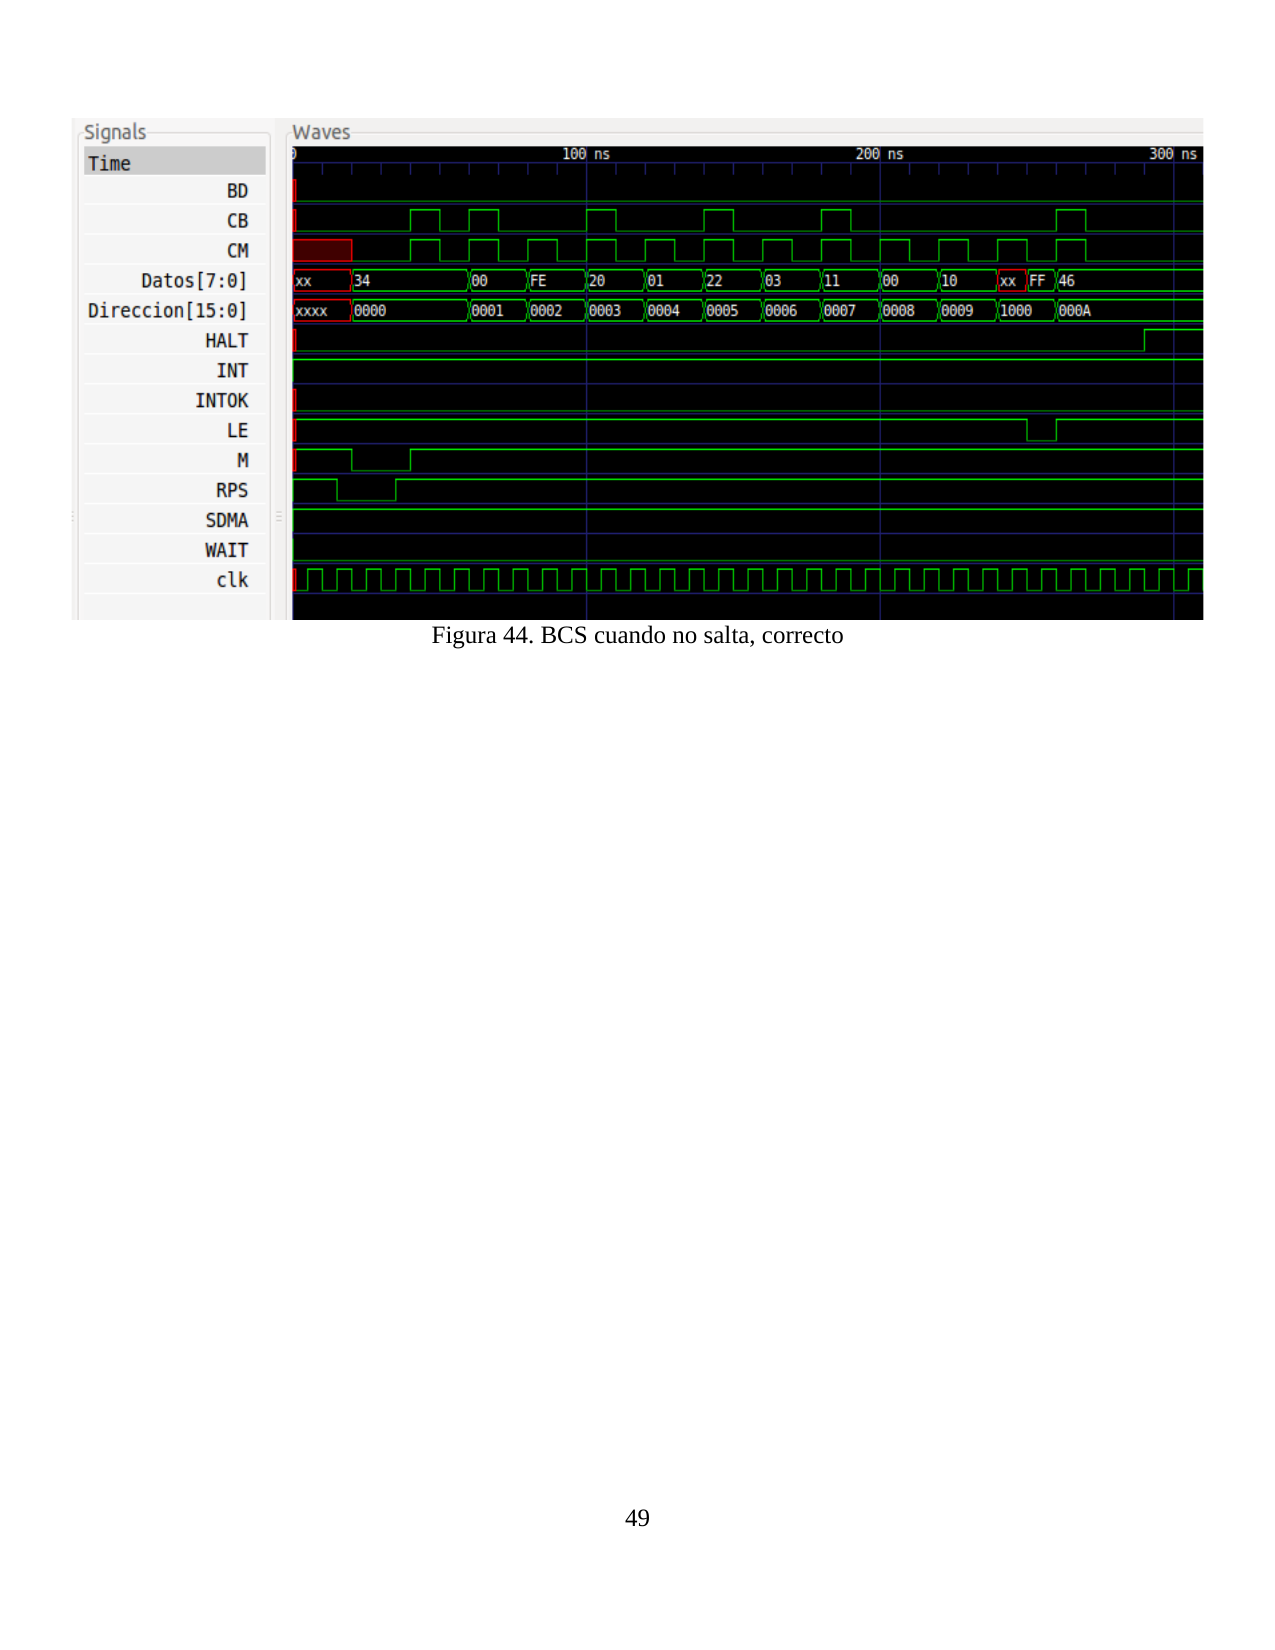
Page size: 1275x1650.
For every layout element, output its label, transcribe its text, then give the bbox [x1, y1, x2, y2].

picture [71, 118, 1204, 620]
text Figura 44. BCS cuando no salta, correcto [118, 620, 1157, 649]
